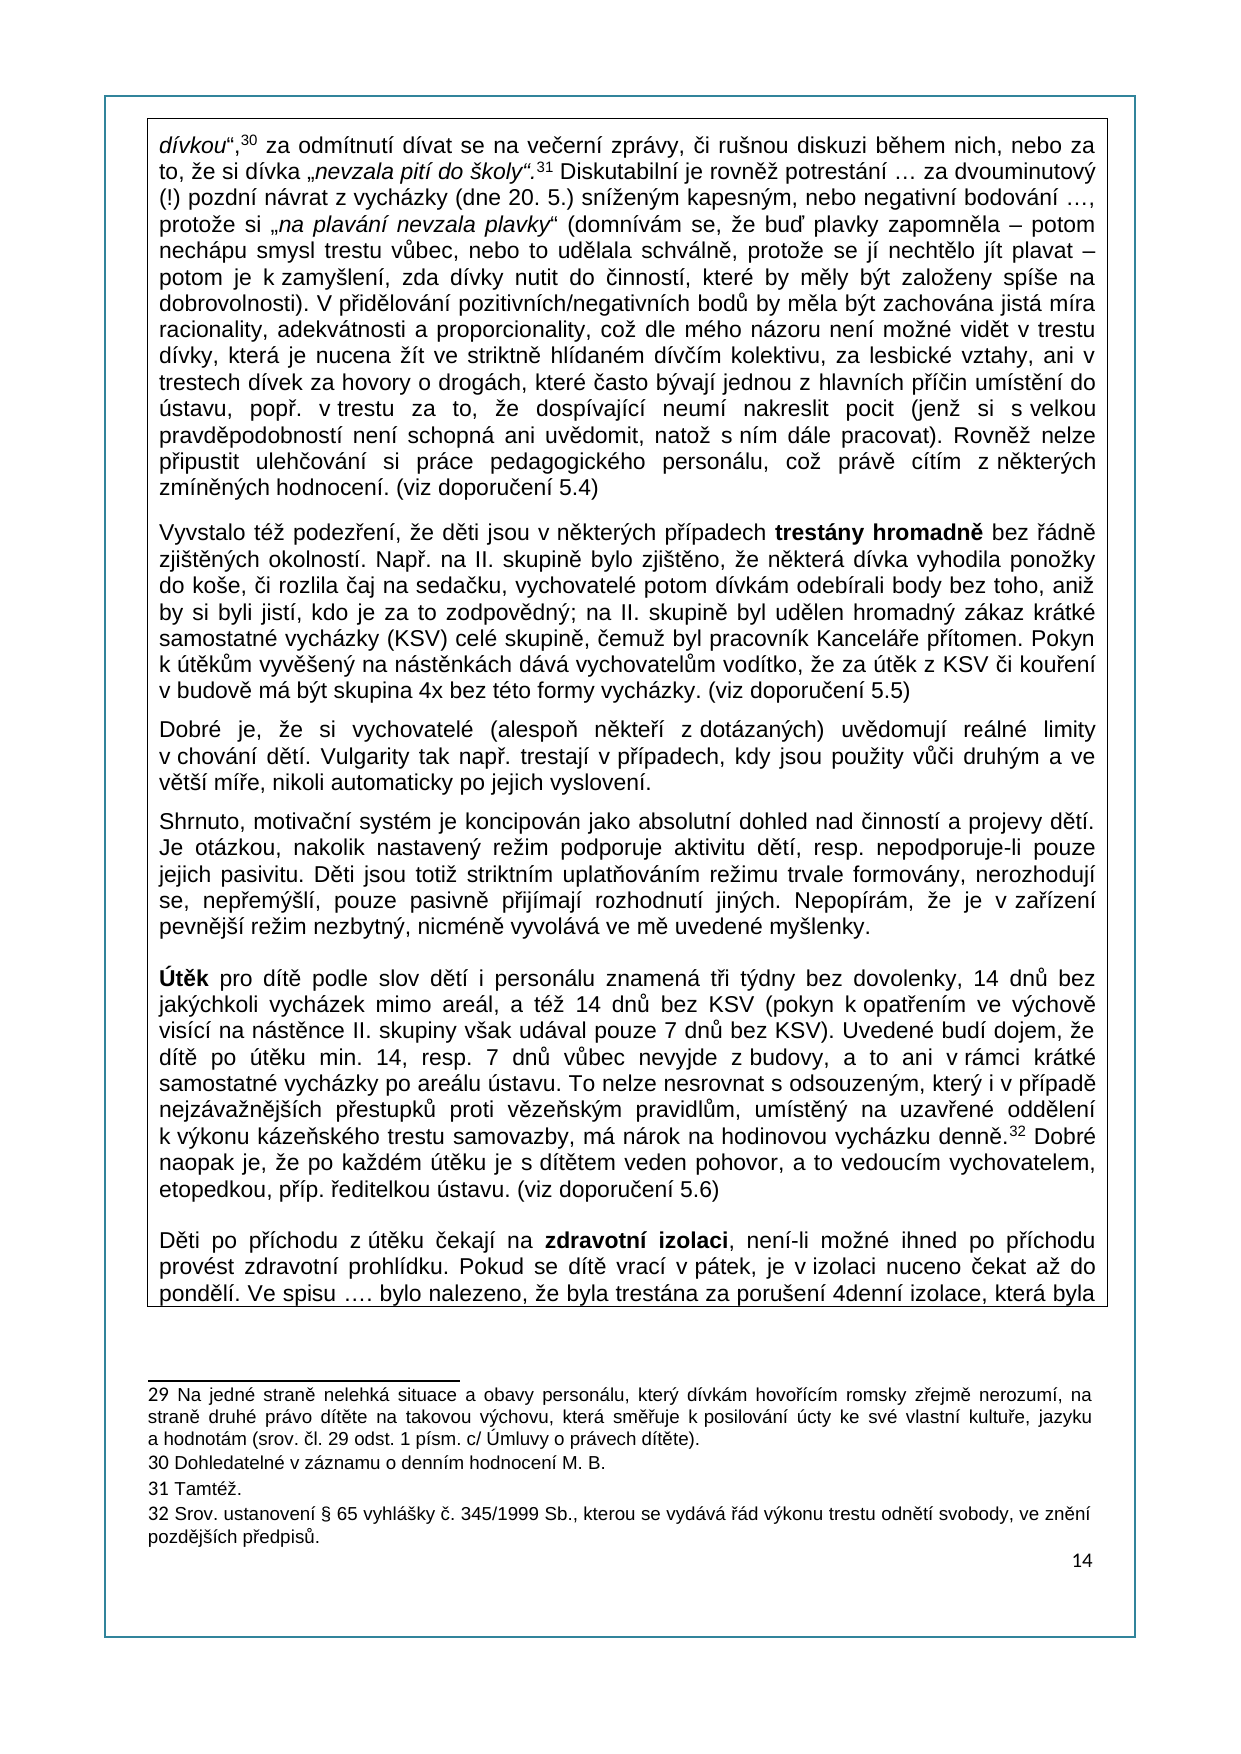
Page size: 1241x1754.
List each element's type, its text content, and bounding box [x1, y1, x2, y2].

table_cell Pedopsychiatrická péče je poskytována 24 dětem, psychiatrickou medikaci užívá 11 z nich. Jeden chlapec byl v době návštěvy hospitalizován v Psychiatrické léčebně Bílá Voda. Vstupní a výstupní vyšetření absolvuje každé dítě, a to i v případech, kdy nemá zaznamenanou žádnou psychiatrickou historii. Dívky užívající psychiatrickou medikaci vypověděly, že na dovolenku nedostanou od ústavu léky, které jim tak musí zajistit rodič. Léky přitom nejsou majetkem ústavu, patří dítěti, a je otázkou, jak si může psychiatrický lék opatřit rodič (nebo např. hostitel v případě hostitelského pobytu), který je mnohdy od ošetřujícího pedopsychiatra vzdálen desítky kilometrů. (viz doporučení 5.1) Děti jsou za odmítání léků trestány negativními body, což není dobré. Mezinárodní závazky totiž počítají s názorem dítěte, jehož váha úměrně roste s věkem a stupněm jeho vyspělosti. Trestání za odmítání léků se v tomto směru nadto střetává s právem odmítnout léčbu, neboť de facto nutí děti užívat psychiatrickou medikaci proti jejich vůli. To je přitom možné u osob s duševním onemocněním pouze v intencích čl. 7 Úmluvy o lidských právech a biomedicíně. Z výchovného hlediska je potom nezbytné ptát se, jakou hodnotu v takto nastaveném systému k léčbě dítě získá, a zda není efektivnější poskytnout mu místo trestu podporu. V každém případě je nezbytné kontaktovat lékaře, jenž by měl navrhnout další postup v práci s dítětem. (viz doporučení 5.2) Motivační systém spočívá v bodovém hodnocení dětí za veškerou denní i noční činnost a projevy v chování. Kritéria pozitivního i negativního bodování nejsou nikde výslovně stanovena, Vnitřní řád určuje pouze základní rámec („za porušení VŘ“). Vždy záleží na vychovatelích, resp. jiných pracovnících s možností dítě hodnotit, co budou považovat v konkrétním případě za porušení Vnitřního řádu. Ačkoli je stěží představitelné vytvoření vyčerpávajících pravidel, systém bez jakéhokoli bližšího vymezení může vzbuzovat pochybnosti o jeho jednotnosti a přiměřenosti (tomu koneckonců svědčí i výpovědi dívek, které cítí jako nespravedlivé, že má každý vychovatel poněkud odlišný metr v hodnocení). (viz doporučení 5.3) Uplatňovaná hodnotící měřítka se zdají ve srovnání s jinými zařízeními přísná a některá děti velmi těžce snáší. Mnohá negativní hodnocení jsou zarážející, působí rozpačitě, nebo jsou přímo zpochybnitelná. Počínaje půjčováním oblečení, kosmetiky, SIM karet či mobilů, přes úplné odmítání jídla, předávání psaníček mezi dívkami a chlapci, „nepovolené ostříhání se“, popř. „drogové“ postihy III. skupiny, a konče nepřijatelným trestáním za mluvení romsky. Nepochopitelně se jeví neudělení bodů za to, že dívka „nevěděla, jak má kreslit pocit, proto nespolupracovala“, nebo negativní hodnocení za „lesbické vztahy s jinou dívkou“, za odmítnutí dívat se na večerní zprávy, či rušnou diskuzi během nich, nebo za to, že si dívka „nevzala pití do školy“. Diskutabilní je rovněž potrestání … za dvouminutový (!) pozdní návrat z vycházky (dne 20. 5.) sníženým kapesným, nebo negativní bodování …, protože si „na plavání nevzala plavky“ (domnívám se, že buď plavky zapomněla – potom nechápu smysl trestu vůbec, nebo to udělala schválně, protože se jí nechtělo jít plavat – potom je k zamyšlení, zda dívky nutit do činností, které by měly být založeny spíše na dobrovolnosti). V přidělování pozitivních/negativních bodů by měla být zachována jistá míra racionality, adekvátnosti a proporcionality, což dle mého názoru není možné vidět v trestu dívky, která je nucena žít ve striktně hlídaném dívčím kolektivu, za lesbické vztahy, ani v trestech dívek za hovory o drogách, které často bývají jednou z hlavních příčin umístění do ústavu, popř. v trestu za to, že dospívající neumí nakreslit pocit (jenž si s velkou pravděpodobností není schopná ani uvědomit, natož s ním dále pracovat). Rovněž nelze připustit ulehčování si práce pedagogického personálu, což právě cítím z některých zmíněných hodnocení. (viz doporučení 5.4) Vyvstalo též podezření, že děti jsou v některých případech trestány hromadně bez řádně zjištěných okolností. Např. na II. skupině bylo zjištěno, že některá dívka vyhodila ponožky do koše, či rozlila čaj na sedačku, vychovatelé potom dívkám odebírali body bez toho, aniž by si byli jistí, kdo je za to zodpovědný; na II. skupině byl udělen hromadný zákaz krátké samostatné vycházky (KSV) celé skupině, čemuž byl pracovník Kanceláře přítomen. Pokyn k útěkům vyvěšený na nástěnkách dává vychovatelům vodítko, že za útěk z KSV či kouření v budově má být skupina 4x bez této formy vycházky. (viz doporučení 5.5) Dobré je, že si vychovatelé (alespoň někteří z dotázaných) uvědomují reálné limity v chování dětí. Vulgarity tak např. trestají v případech, kdy jsou použity vůči druhým a ve větší míře, nikoli automaticky po jejich vyslovení. Shrnuto, motivační systém je koncipován jako absolutní dohled nad činností a projevy dětí. Je otázkou, nakolik nastavený režim podporuje aktivitu dětí, resp. nepodporuje-li pouze jejich pasivitu. Děti jsou totiž striktním uplatňováním režimu trvale formovány, nerozhodují se, nepřemýšlí, pouze pasivně přijímají rozhodnutí jiných. Nepopírám, že je v zařízení pevnější režim nezbytný, nicméně vyvolává ve mě uvedené myšlenky. Útěk pro dítě podle slov dětí i personálu znamená tři týdny bez dovolenky, 14 dnů bez jakýchkoli vycházek mimo areál, a též 14 dnů bez KSV (pokyn k opatřením ve výchově visící na nástěnce II. skupiny však udával pouze 7 dnů bez KSV). Uvedené budí dojem, že dítě po útěku min. 14, resp. 7 dnů vůbec nevyjde z budovy, a to ani v rámci krátké samostatné vycházky po areálu ústavu. To nelze nesrovnat s odsouzeným, který i v případě nejzávažnějších přestupků proti vězeňským pravidlům, umístěný na uzavřené oddělení k výkonu kázeňského trestu samovazby, má nárok na hodinovou vycházku denně. Dobré naopak je, že po každém útěku je s dítětem veden pohovor, a to vedoucím vychovatelem, etopedkou, příp. ředitelkou ústavu. (viz doporučení 5.6) Děti po příchodu z útěku čekají na zdravotní izolaci, není-li možné ihned po příchodu provést zdravotní prohlídku. Pokud se dítě vrací v pátek, je v izolaci nuceno čekat až do pondělí. Ve spisu …. bylo nalezeno, že byla trestána za porušení 4denní izolace, která byla nařízena kvůli jejímu „nachlazení“. Uvedené případy ilustrují poněkud zbytečně dlouhé držení dítěte o samotě, i když zejména po útěku jde o umístění legitimní. V případech vícedenního umístění do izolace by měl ústav zajistit dítěti alespoň dostatečný program. Takové dítě by rovněž mělo být v intenzivnějším kontaktu s personálem. (viz doporučení 5.7) Děti mohou 1x za dva týdny telefonovat z pevné linky na účet ústavu. Pro telefonování ze služebního telefonu platí limit tří minut, během čehož si děti, dle svých slov, nestihnout domluvit např. dovolenku. V zásadě jsem toho názoru, že by příchozí hovory, které ústav nic nestojí, neměly být omezeny vůbec. Resp. vychovatelé by měli mít právo délku hovoru ovlivnit, tzn. vést ho ke konci, pokud vidí, že na telefon čekají další děti, popř. se blíží nějaká činnost či aktivita. (viz doporučení 5.8) K používání mobilních telefonů dětmi dávají písemný souhlas rodiče, a to z důvodu, že je ústavem považován za cennou věc. V minulosti se stalo pouze v jednom případě, a to kvůli domlouvání útěku přes mobil, že rodič souhlas odmítl poskytnout. Pokud by se však situace opakovala a rodič, ať již z jakéhokoli důvodu, souhlas s používáním mobilu neposkytl, nemá ústav právní podklad pro to dítěti mobil znepřístupnit, resp. pouhé neposkytnutí písemného souhlasu není v tomto případě relevantní k tomu, zda dítěti mobil nechat, či nikoli. K odebrání mobilního telefonu by muselo v konkrétním případě přistoupit konkrétní podezření z domlouvání útěku, či např. páchání trestné činnosti. Tyto okolnosti by však mohly vést pouze k odebrání mobilu dítěti na nějaký čas, nikoli natrvalo. Zmíněný argument cennosti nelze bez dalšího akceptovat. Dětem by především měl být poskytnut uzamykatelný prostor (viz doporučení 3.2) a musí jim být dána možnost rozhodnutí používat mobilní telefon na vlastní nebezpečí (mj. se zde otevírá prostor pro výchovné působení na děti). (viz doporučení 5.9) Personál respektuje návštěvy jiných osob než odpovědných za výchovu či blízkých, nicméně omezuje toto právo dítěte tím, že návštěva musí přijít s rodiči navštíveného dítěte. V jednom případě byla vyslechnuta stížnost, kdy do zařízení za dívkou přišli rodiče i s jejím kamarádem, který však nebyl vpuštěn. Ústav má k uvedenému pádné důvody, na druhou stranu je nutné respektovat ZÚOV, který právo na kontakt s tzv. třetími osobami omezuje, vyjma toho, že o návštěvě musí být vyrozuměni vychovatelé, pouze uložením omezujícího opatření ve výchově, resp. nevhodným chováním návštěvníků (ustanovení § 20 odst. 1 písm. o/, resp. ustanovení § 23 odst. 1 písm. e/). Právo na kontakt s třetí osobou je omezitelné pouze po předchozí negativní zkušenosti, tedy individuálním vyhodnocení, nikoli plošně pro všechny děti a všechny návštěvníky. Jedna dívka si posteskla, že nebyla puštěna s otcem během jeho návštěvy mimo ústav do Žulové. (viz doporučení 5.10) Ohledně dovolenek personál vypověděl, že nejsou udělovány ve smyslu korektoru chování (jako trest), resp. že se ruší pouze pro nemoc dítěte, nebo pokud dítě odmítne na dovolenku jet. Výpovědi dětí i zjištění z dokumentace tomu však poněkud odporují. Již náznakem je posunutí nástupu dovolenky na sobotu v případě hůře hodnocených dívek (dívky vypovídaly, že dovolenka přímo závisí na hodnocení), nebo již zmíněná výpověď chlapce z výchovně léčebného oddělení („více se tady musí makat na dovolenku“). Znemožnění dovolenky jako zjevný trest lze vidět u útěkářů (následkem útěku je 3týdenní dovolenkový půst), evidentní potrestání v minulosti lze vysledovat u dívky …, nebo ….. Upozorňuji, že využívat dovolenky k ovlivnění chování dětí nepovažuji za nejšťastnější. Vede mě k tomu jednak obecný nezájem rodičů o děti (tak proč již tak malý zájem ještě více zužovat), jednak i charakter právní úpravy. Ústavně zakotvené právo na rodinný život ZÚOV sice jistým způsobem limituje tím, že umožňuje řediteli zařízení zvážit, zda dítěti pobyt mimo zařízení umožní (ustanovení § 23 odst. 1 písm. a/), nicméně domnívám se, že ustanovení nemůže být vykládáno tak, že bude dovolenka povolována v rámci trestního, resp. odměňovacího systému. V takovém případě by totiž zákonodárce takovou možnost upravil nikoli v části týkající se práv a povinností ředitele zařízení, ale v rámci opatření ve výchově (ustanovení § 21 ZÚOV). Účelem práva ředitele dovolenku nepovolit tedy zjevně nemá být korekce chování dítěte. V neposlední řadě mnohá praxe jiných zařízení (např. odd. v Polance nad Odrou, či VÚ Jindřichův Hradec) svědčí mému závěru; tamější ředitelé pobyty dětí u rodičů neomezují. Na druhou stranu oceňuji, že chlapci za nekouření obdrží jako bonus den dovolené navíc (do ústavu se vrací v pondělí místo v neděli). (viz doporučení 5.11) Děti po přijetí do ústavu obdrží propustkovou knížku, jejíž zápisy vysvětlují, že dítě na vycházce mimo ústav či na dovolence není na útěku, ale že pobyt mimo VÚ je „legální“. Dítě si po příjezdu na místo dovolenky musí nechat potvrdit zápis do knížky u Policie ČR v místě pobytu, neudělá-li to, obdrží po příjezdu zpět do ústavu minusové body. Přenášet na děti povinnost označovat propustkovou knížku, a především trestání za její nesplnění, jde bez pochyb nad rámec zákona. To lze rovněž vidět, i s ohledem na již tak absurdně nízké kapesné, v povinnosti dítěte uhradit určitou finanční částku v případě ztráty propustkové knížky, resp. za vydání nové. Nehodnotím možnou pedagogickou užitečnost takového opatření, i když ji momentálně nejsem schopen zahlédnout, každopádně z hlediska práva jde o exces z povinností uložených ustanovením § 20 odst. 2, resp. 3 ZÚOV. (viz doporučení 5.12) Samostatné vycházky jsou dětem umožňovány, a to zásadně ve všech skupinách, nicméně dle výpovědí dětí i personálu je systém nastaven velmi přísně (zákaz vycházek patří v ústavu mezi oblíbené tresty, přitom i podle personálu děti neustálým uzavřením na skupinách poměrně trpí a setrvávají mnohdy zbytečně ve zvýšeném psychickém napětí). V jednom případě (….) bylo zjištěno, že dívce nebyla z důvodu ztráty propustkové knížky (viz výše) umožněna vycházka. V případě společných vycházek potom považuji za nepřijatelné organizační (personální) překážky, které na III. skupině v některých případech způsobí, že dívky nejdou ven vůbec. (viz doporučení 5.13) Co se týče používání vlastního oblečení, chlapcům je v 0. etapě vše, vyjma spodního prádla, odebráno. Ústavní oblečení nosí dívky na společné vycházky (znesnadňuje to útěky), noční ústavní oblečení platí pro všechny. Dětem erární oblečení, které nepůsobí nijak nedůstojně, v zásadě nevadí, jsem však toho názoru, že ponechání vlastního oblečení, jež je mj. i vyjádřením osobnosti, je v dnešní praxi ústavních zařízení již přirozeným standardem. (viz doporučení 5.14) Jak již bylo uvedeno v úvodu, koedukace zařízení je formální, neboť v rámci ústavu nemají dívky a chlapci naprosto nic společného. Když už se chlapci s dívkami potkají náhodně při přecházení v rámci areálu ústavu, platí zákaz mluvení. Psaní dopisů je trestáno. Tento extrémní přístup ke kontaktům chlapců a dívek vnímám nejen já, ale i dotázané dívky, velmi negativně. Důsledky lze pozorovat i v maličkostech: dívky se smíchem vypovídají, že kdyby se s chlapci potkávali, „tak se to zvrhne“, když kolem dívčího bloku prochází chlapci na KSV, dívky s velkou zvědavostí, a to i během neukončené komunity s psycholožkou, přechází k oknům atd. Děti nemají možnost vzájemného kontaktu, což vede mj. i k tomu, že nejsou schopni vytvořit si jiné vazby na druhé pohlaví, než jen sexuální. Ačkoli podle odbornic není smíšenost, alespoň v takové formě, která se v Žulové dříve vyskytovala, vhodná, společné skupinové akce jsou však velmi žádoucí. V neposlední řadě bylo zjištěno, že mj. i kvůli nedostatku kontaktu s opačným pohlavím dívky ze zařízení utíkají. Nutno dodat, že v jiných zařízeních s dobrou praxí bývá smíšenost vnímána jako výzva, nikoli a priori jako problém. (viz doporučení 5.15) Dívkám je velmi intenzivně vštěpován smysl pro pořádek (např. každý večer se vytírají podlahy, v sobotu je generální úklid). Za nedokonalý úklid jsou dívky trestány mínus body (nevynesený koš, zmuchlaná deka na posteli), podle výpovědí mnohdy za drobné detaily. Kvůli úklidu bývají i odvolány od jídla. Skupiny byly sterilně uklizené, působily až nepřirozeně vzhledem k faktu, že v nich bydlí dospívající děti (to vnímali i někteří pracovníci). Upozorňuji na to, že ačkoli v principu souhlasím s výchovným působením na děti v oblasti udržování pořádku, forma zjištěná v Žulové mi však přijde již na hraně toho, co lze po dětech vyžadovat. Je dobré si uvědomit, že dívky přicházejí z různých domácích prostředí, s různými úrovněmi úklidových, resp. hygienických rodinných návyků. Požadovat po dítěti, které doma žilo ve zcela opačných extrémních podmínkách, standard nastavený v Žulové, a ještě jej za jeho nedodržení trestat, považuji za sporné. (viz doporučení 5.16) Děti se musí každý den dívat na večerní televizní zprávy. Tato povinnost je pedagogicky odůvodněna nezbytností jistého obecného společenského přehledu, a odmítne-li dítě zprávy sledovat (popř. v průběhu jejich sledování významněji vyrušuje), je negativně hodnoceno mínus body. Chce-li ústav z dětí vytvořit osoby vybavené pro společnost významnými informacemi, měl by tak rozhodně činit prostřednictvím pozitivní motivace. Trestání za odmítnutí sledovat televizní zprávy jde již významně nad rámec povinností dětí daných ustanovením § 20 odst. 2, resp. 3 ZÚOV. (viz doporučení 5.17) Dítě smí měsíčně disponovat pouze částkou odpovídající kapesnému (str. 13 písm. d/ VŘ). Ostatní peníze (získané brigádou, od rodičů apod.) se dětem ukládají a uvolňují na schválené účely (zaplacení cesty domů, zvláštní věci). To dětem vadí, stran peněz z brigád je to pro ně demotivující. Nemám nic proti tomu, aby se z peněz jdoucích nad rámec kapesného umořovaly pohledávky dětí, aby dítě mělo vždy naspořenu určitou částku pro mimořádné události (výlety, kino, útěk atd.), nebo aby se s dětmi účel vynakládaných finančních prostředků pedagogicky konzultoval. Nicméně nesouhlasím s kategorickým nastavením, kdy děti mají k volnému uvážení částku maximálně ve výši kapesného. Právní předpisy v tomto ohledu děti nijak neomezují, není proto důvod tak činit vnitřními předpisy ústavu. Nadto si nejsem schopen představit vhodnější situaci pro výchovu k hospodaření s vlastními penězi, než právě u dětí, které nějaké mají. (viz doporučení 5.18) Považuji za důležité upozornit na „souhlasový“ dokument v bodě 1, jimž rodiče ústavu udělují souhlas s různými lékařskými úkony týkajícími se dítěte. Jde totiž de facto o přenos části rodičovské zodpovědnosti na zařízení. Ta je přitom právními předpisy koncipována zásadně jako nepřevoditelná a omezena může být pouze rozhodnutím soudu (i dohoda rodičů o ní podléhá soudnímu schválení). Pro situace, kdy rodič není schopen rodičovskou zodpovědnost zastat, konstruuje zákon jiný model – ustanovení opatrovníka, kterým je zpravidla orgán sociálně-právní ochrany dětí. Řediteli zařízení ZÚOV dává oprávnění (a úkol) zastoupit dítě pouze v běžných záležitostech. Rozhodně nesouhlasím (a zpochybňuji platnost) s plošným přenášením odpovědnosti za odborné lékařské zákroky, tak jak dokument uvádí. Zde musí být případně přistoupeno k ustanovení vhodného opatrovníka. Platnost souhlasu v dokumentu navíc zpochybňuje další fakt, a to jeho obecnost; souhlas tak nelze považovat za informovaný. (viz doporučení 5.19) Vyjma obědů se děti stravují na skupinách, kde mají k dispozici vybavené kuchyňky. Přístup k potravinám (cukr, čaj, sirup atd.) a některým přístrojům (např. varná konvice) mají na starosti vychovatelé. Uvedený režim mi nepřipadá přínosný, neboť nechápu, kde jinde a jak se mají dívky naučit hospodařit. Systém přidělení např. určitého množství cukru na pár dnů každé dívce, která by si rozhodovala o tom, zda jej spotřebuje za den či za týden, by byl přitom prospěšnější pro přípravu do života i s vidinou přirozených důsledků (spotřebuje-li za den, další den mít nebude a bude muset počkat na další příděl). Z výchovného hlediska by jistě bylo vhodné zapojit děti do nákupů potravin. Dětem je znemožněno používání osobních audio a video přehrávačů (mp3 atd.), platí zákaz mít u sebe vlastní DVD s argumentem, že nahrávka by mohla být nevhodná. Vhodnost obsahu DVD lze přitom jednoduše zkontrolovat. Nabyl jsem dojmu, že děti u sebe mohou mít principielně jen to, co slouží výchovnému programu. Co se týče přístupu k internetu, děti mají zablokovány sociální sítě (facebook atd.), a to jednak z důvodu negativních zkušeností (focení dívek ve sprchách a dodávání fotografií na síť), jednak z bezpečnostních důvodů („aby se nespojovaly s pochybnými lidmi“). Domnívám se, že úplné omezení takového v dnešní době naprosto běžného prostředku k udržování sociálních vazeb není dobrým výchovným opatřením (děti navíc utíkají mj. i právě pro citelně vnímaný nedostatek sociálních kontaktů mimo ústav). Nadto je již běžnou praxí školských zařízení výchova a vedení k bezpečnému pohybu ve virtuálním světě. I dívky mají, podobně jako chlapci, velmi brzký budíček. Podle režimu dne je přes týden snídaně již v 5:45 hodin. [148, 119, 1107, 1306]
